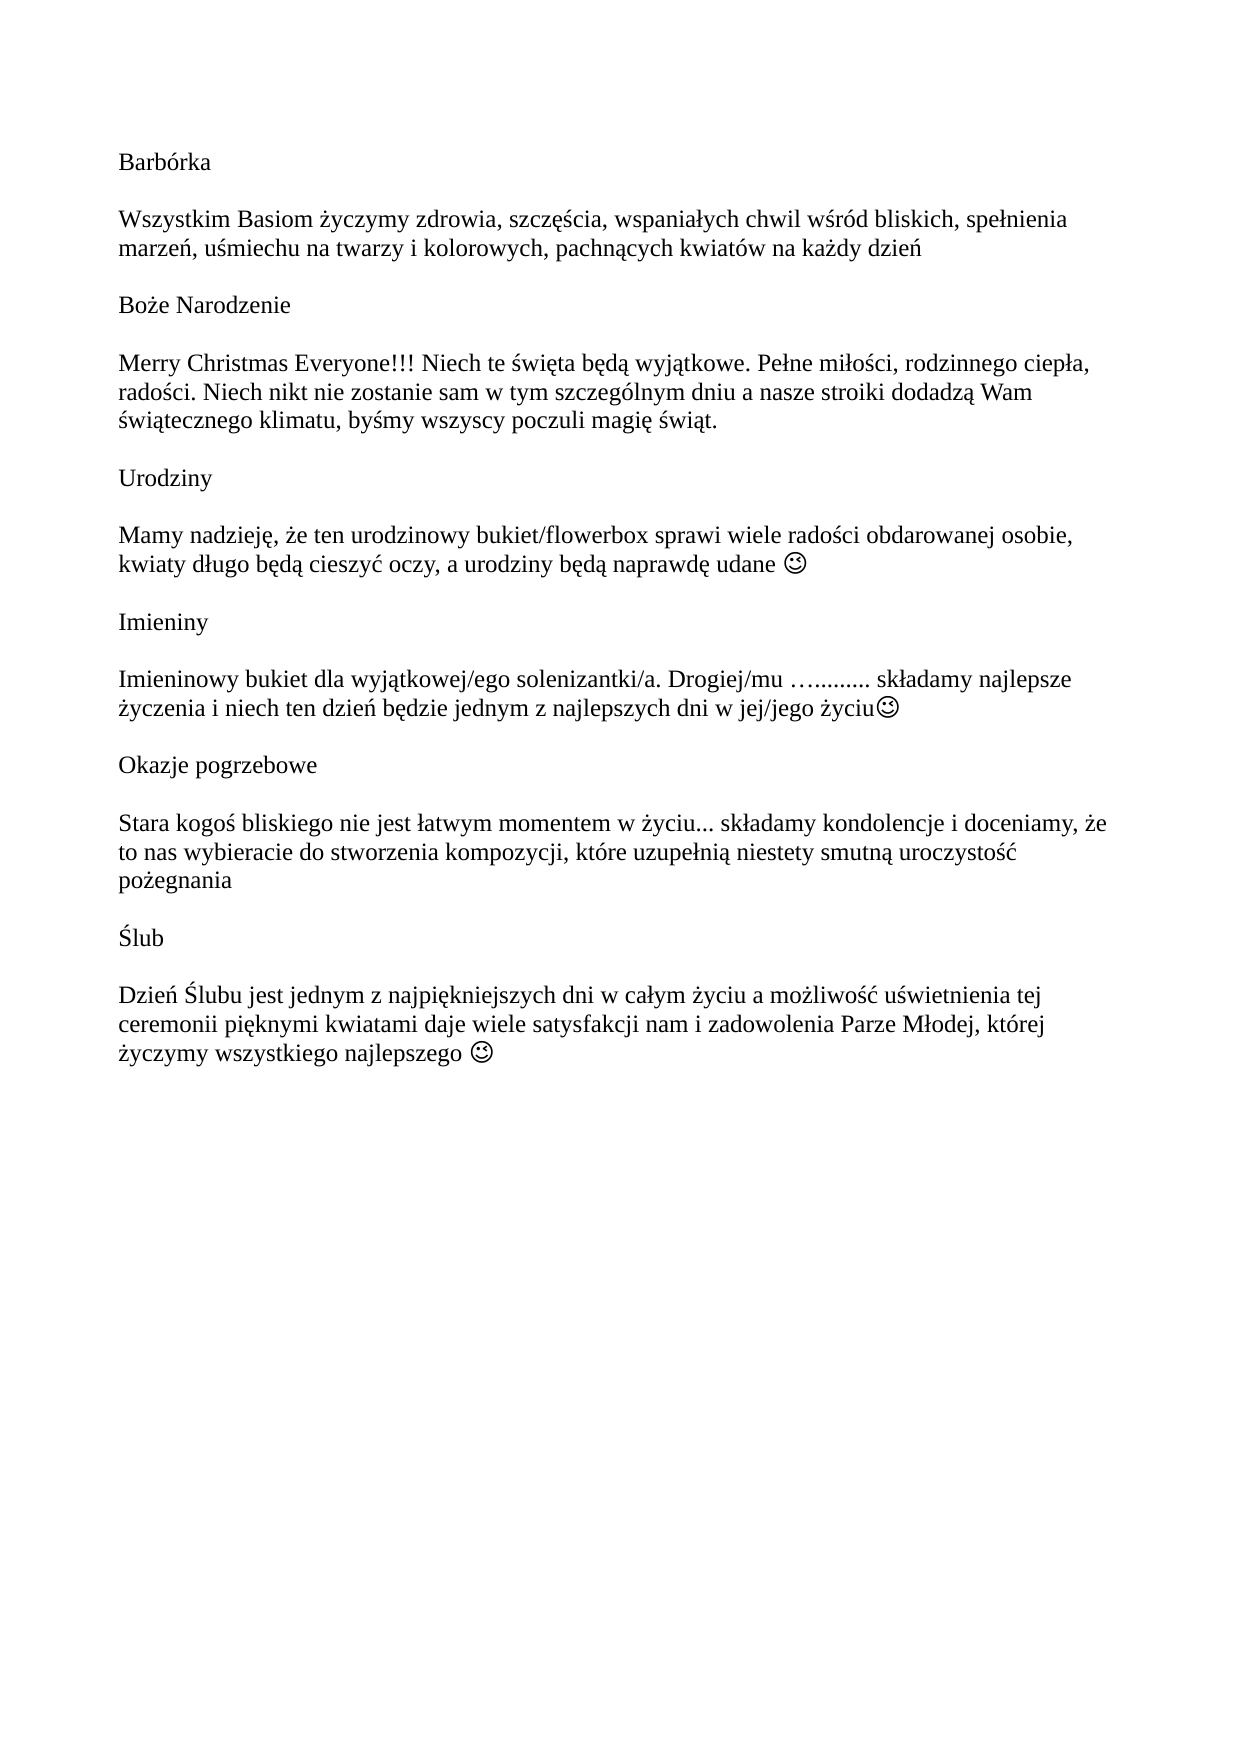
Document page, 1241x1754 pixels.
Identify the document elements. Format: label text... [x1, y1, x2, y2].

text Barbórka [118, 147, 1122, 176]
text Mamy nadzieję, że ten urodzinowy bukiet/flowerbox sprawi wiele radości obdarowanej osobie, kwiaty długo będą cieszyć oczy, a urodziny będą naprawdę udane 😉 [118, 521, 1122, 578]
text Dzień Ślubu jest jednym z najpiękniejszych dni w całym życiu a możliwość uświetnienia tej ceremonii pięknymi kwiatami daje wiele satysfakcji nam i zadowolenia Parze Młodej, której życzymy wszystkiego najlepszego 😉 [118, 981, 1122, 1067]
text Wszystkim Basiom życzymy zdrowia, szczęścia, wspaniałych chwil wśród bliskich, spełnienia marzeń, uśmiechu na twarzy i kolorowych, pachnących kwiatów na każdy dzień [118, 204, 1122, 262]
text Merry Christmas Everyone!!! Niech te święta będą wyjątkowe. Pełne miłości, rodzinnego ciepła, radości. Niech nikt nie zostanie sam w tym szczególnym dniu a nasze stroiki dodadzą Wam świątecznego klimatu, byśmy wszyscy poczuli magię świąt. [118, 348, 1122, 434]
text Boże Narodzenie [118, 291, 1122, 319]
text Imieniny [118, 607, 1122, 636]
text Ślub [118, 923, 1122, 952]
text Urodziny [118, 463, 1122, 492]
text Imieninowy bukiet dla wyjątkowej/ego solenizantki/a. Drogiej/mu …......... składamy najlepsze życzenia i niech ten dzień będzie jednym z najlepszych dni w jej/jego życiu😉 [118, 664, 1122, 722]
text Okazje pogrzebowe [118, 751, 1122, 779]
text Stara kogoś bliskiego nie jest łatwym momentem w życiu... składamy kondolencje i doceniamy, że to nas wybieracie do stworzenia kompozycji, które uzupełnią niestety smutną uroczystość pożegnania [118, 808, 1122, 894]
